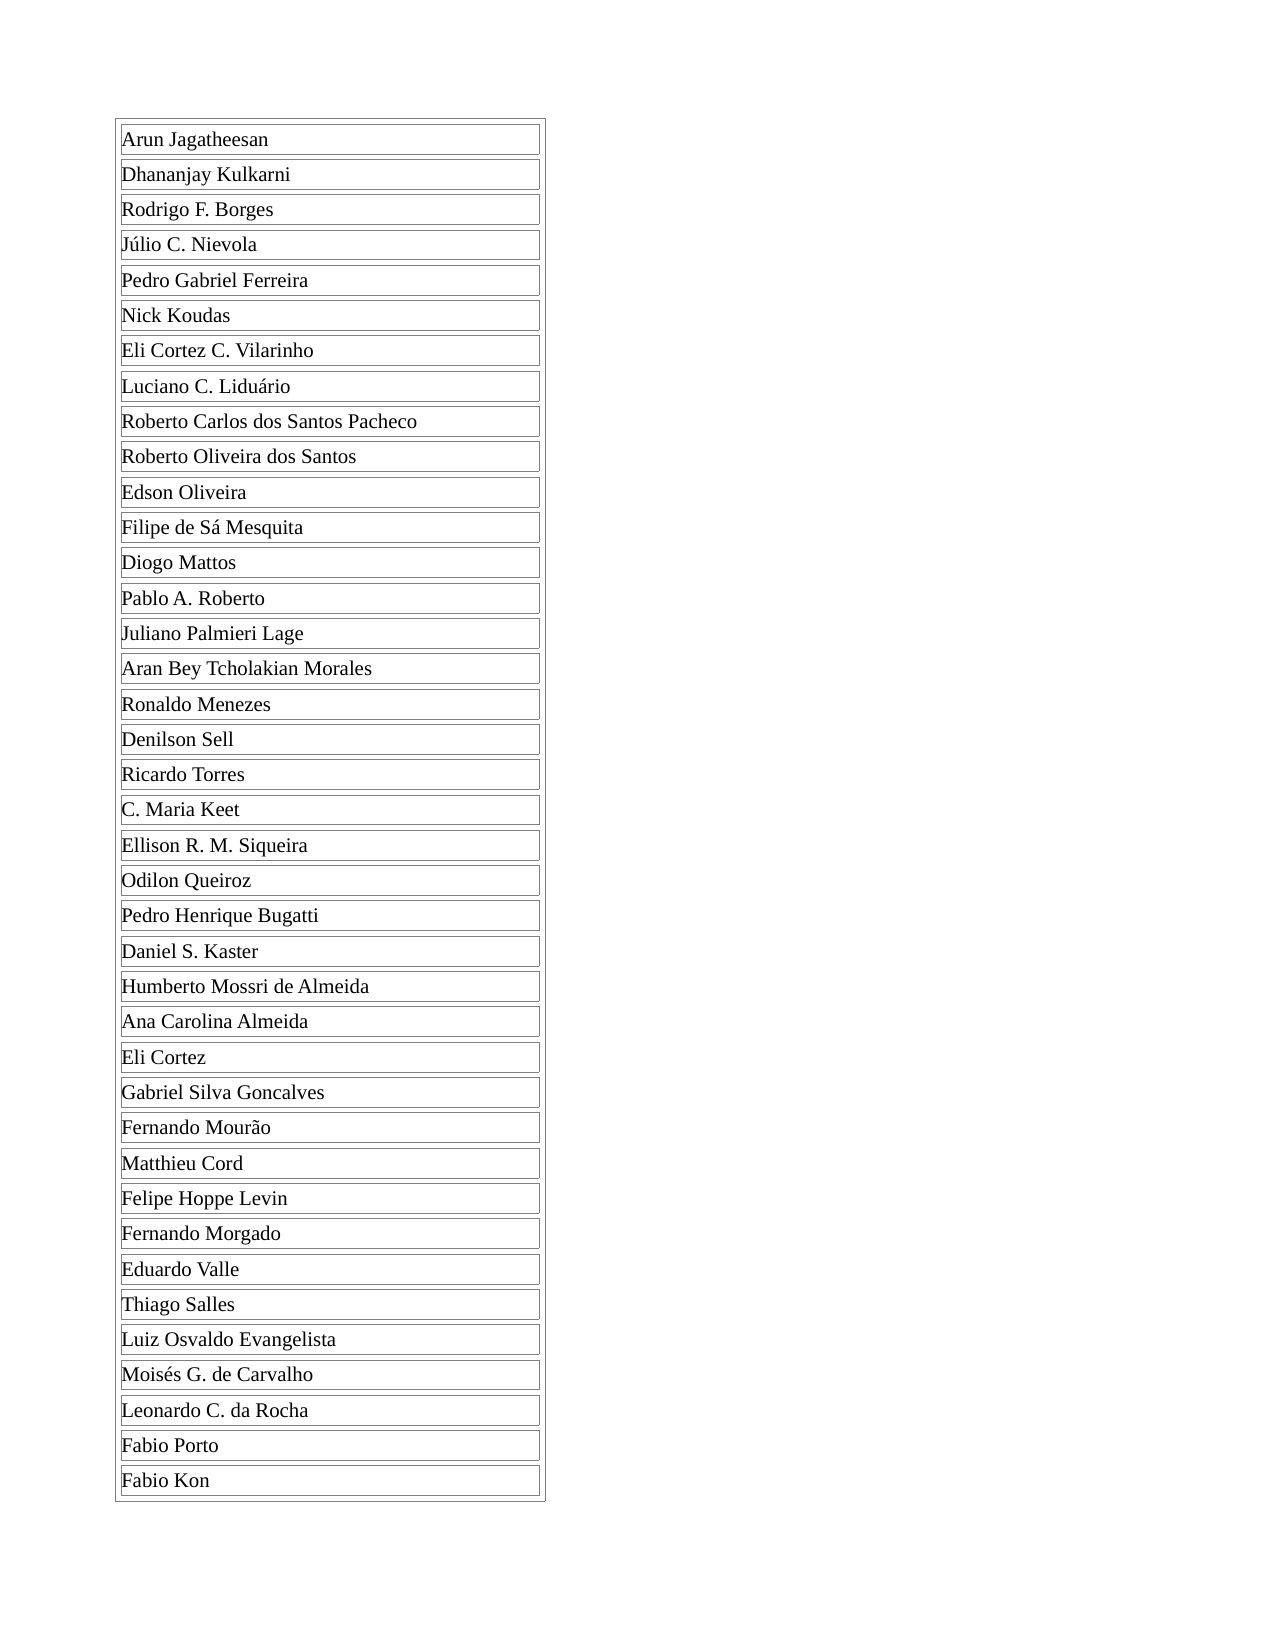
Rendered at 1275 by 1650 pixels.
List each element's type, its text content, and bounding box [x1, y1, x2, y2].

table_cell Luiz Osvaldo Evangelista [118, 1319, 542, 1354]
table_cell Roberto Oliveira dos Santos [118, 436, 542, 471]
table_cell Diogo Mattos [118, 542, 542, 577]
table_cell Ellison R. M. Siqueira [118, 824, 542, 860]
table_cell Arun Jagatheesan [118, 119, 542, 153]
table_cell Thiago Salles [118, 1284, 542, 1319]
table_cell Daniel S. Kaster [118, 930, 542, 966]
table_cell Gabriel Silva Goncalves [118, 1072, 542, 1107]
table_cell Leonardo C. da Rocha [118, 1389, 542, 1425]
table_cell Pedro Henrique Bugatti [118, 895, 542, 930]
table_cell Filipe de Sá Mesquita [118, 507, 542, 542]
table_cell Eli Cortez C. Vilarinho [118, 330, 542, 365]
table_cell Júlio C. Nievola [118, 224, 542, 259]
table_cell Ana Carolina Almeida [118, 1001, 542, 1036]
table_cell Matthieu Cord [118, 1142, 542, 1177]
table_cell Ricardo Torres [118, 754, 542, 789]
table_cell Odilon Queiroz [118, 860, 542, 895]
table_cell Fabio Kon [118, 1460, 542, 1495]
table_cell Felipe Hoppe Levin [118, 1178, 542, 1213]
table_cell Fabio Porto [118, 1425, 542, 1460]
table_cell Edson Oliveira [118, 471, 542, 507]
table_cell Nick Koudas [118, 295, 542, 330]
table_cell Humberto Mossri de Almeida [118, 966, 542, 1001]
table_cell Eli Cortez [118, 1036, 542, 1072]
table_cell Roberto Carlos dos Santos Pacheco [118, 401, 542, 436]
table_cell Fernando Morgado [118, 1213, 542, 1248]
table_cell Rodrigo F. Borges [118, 189, 542, 224]
table_cell Pedro Gabriel Ferreira [118, 259, 542, 295]
table_cell Denilson Sell [118, 719, 542, 754]
table_cell Juliano Palmieri Lage [118, 613, 542, 648]
table_cell Aran Bey Tcholakian Morales [118, 648, 542, 683]
table_cell Pablo A. Roberto [118, 577, 542, 612]
table_cell Eduardo Valle [118, 1248, 542, 1283]
table_cell Moisés G. de Carvalho [118, 1354, 542, 1389]
table_cell Dhananjay Kulkarni [118, 154, 542, 189]
table_cell C. Maria Keet [118, 789, 542, 824]
table_cell Fernando Mourão [118, 1107, 542, 1142]
table_cell Luciano C. Liduário [118, 365, 542, 401]
table_cell Ronaldo Menezes [118, 683, 542, 718]
